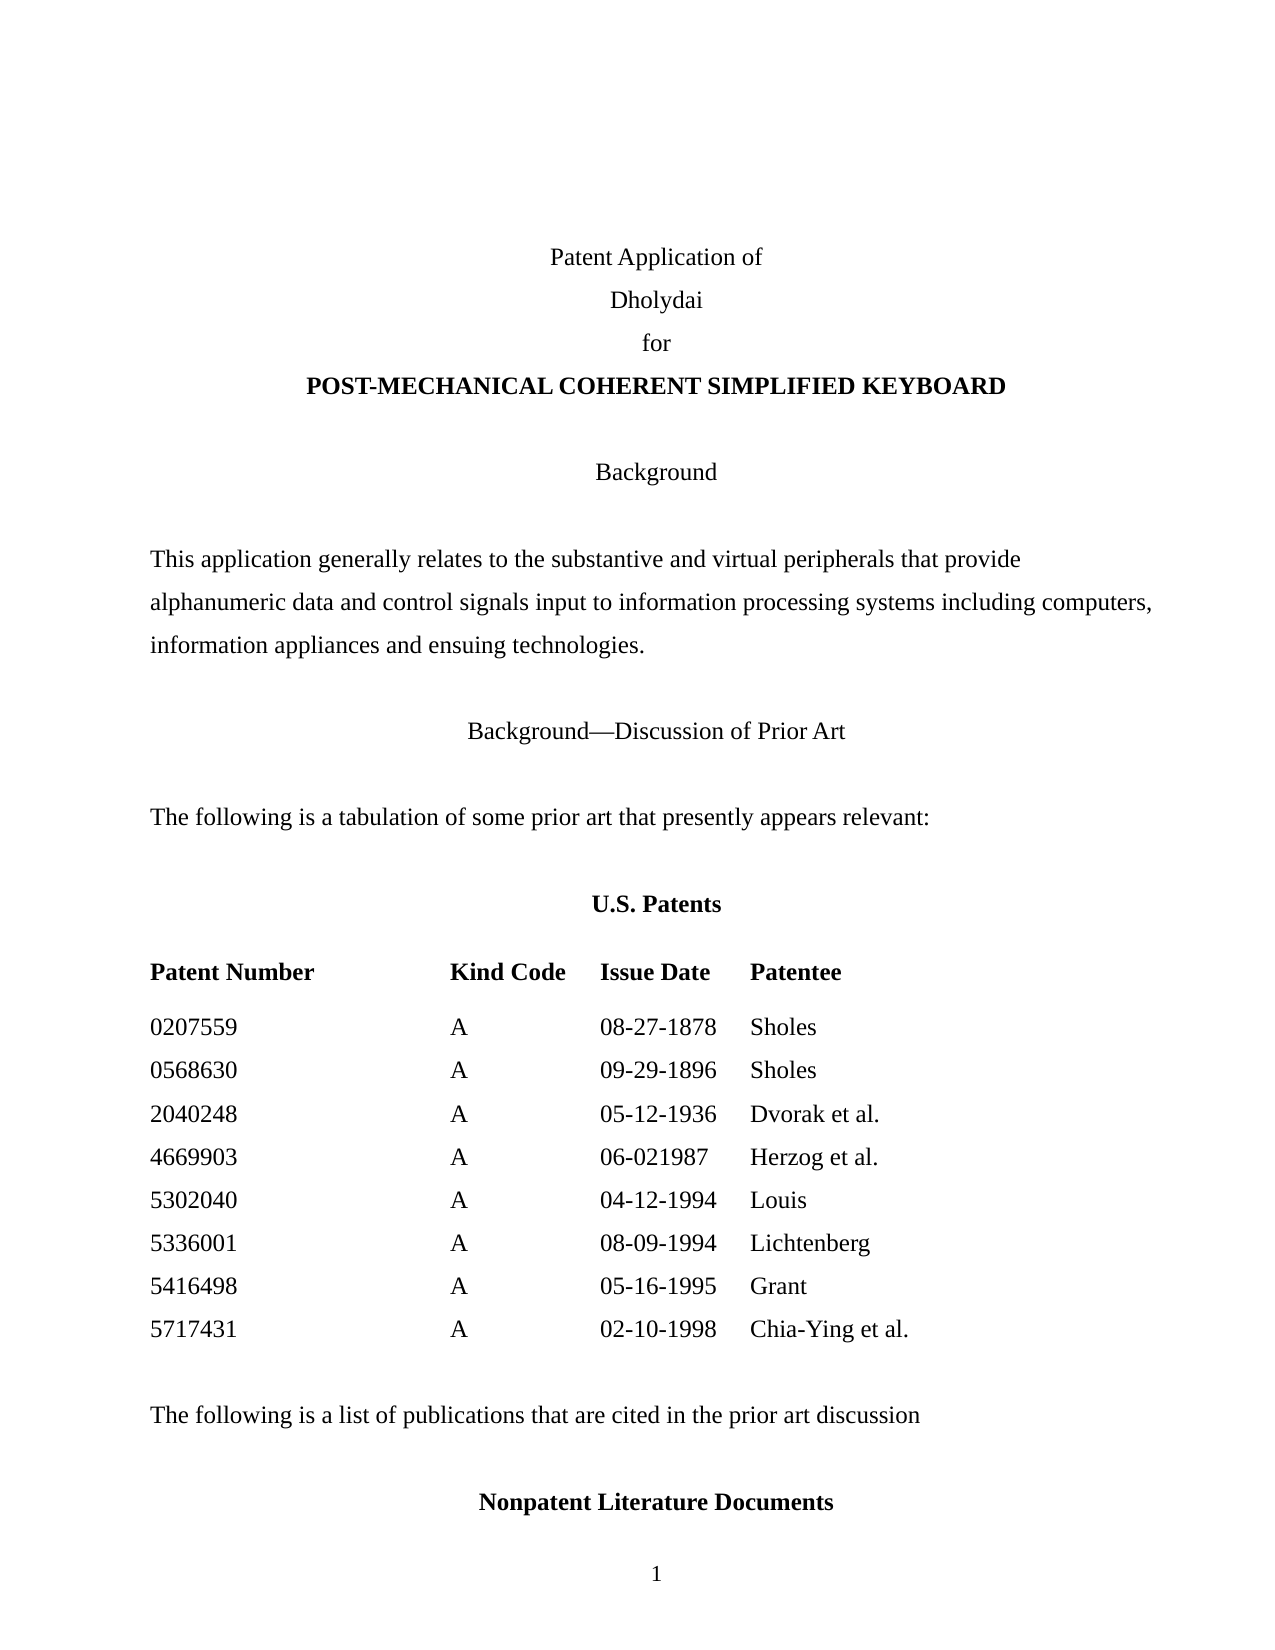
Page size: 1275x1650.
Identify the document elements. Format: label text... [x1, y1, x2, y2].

text Nonpatent Literature Documents [150, 1487, 1162, 1516]
text POST-MECHANICAL COHERENT SIMPLIFIED KEYBOARD [150, 371, 1162, 400]
text 5717431 A 02-10-1998 Chia-Ying et al. [150, 1314, 1162, 1343]
text 5416498 A 05-16-1995 Grant [150, 1271, 1162, 1300]
text 4669903 A 06-021987 Herzog et al. [150, 1142, 1162, 1171]
text The following is a tabulation of some prior art that presently appears relevant: [150, 802, 1162, 831]
text 2040248 A 05-12-1936 Dvorak et al. [150, 1099, 1162, 1127]
text The following is a list of publications that are cited in the prior art discussion [150, 1401, 1162, 1429]
text 5336001 A 08-09-1994 Lichtenberg [150, 1228, 1162, 1257]
text 5302040 A 04-12-1994 Louis [150, 1185, 1162, 1214]
text 0568630 A 09-29-1896 Sholes [150, 1056, 1162, 1084]
text Patent Application of [150, 242, 1162, 271]
text for [150, 328, 1162, 357]
text Background―Discussion of Prior Art [150, 716, 1162, 745]
subtitle U.S. Patents [150, 889, 1162, 917]
text 0207559 A 08-27-1878 Sholes [150, 1012, 1162, 1041]
subtitle Patent Number Kind Code Issue Date Patentee [150, 957, 1162, 986]
text Dholydai [150, 285, 1162, 314]
text Background [150, 457, 1162, 486]
text This application generally relates to the substantive and virtual peripherals that provide alphanumeric data and control signals input to information processing systems including computers, information appliances and ensuing technologies. [150, 544, 1162, 659]
